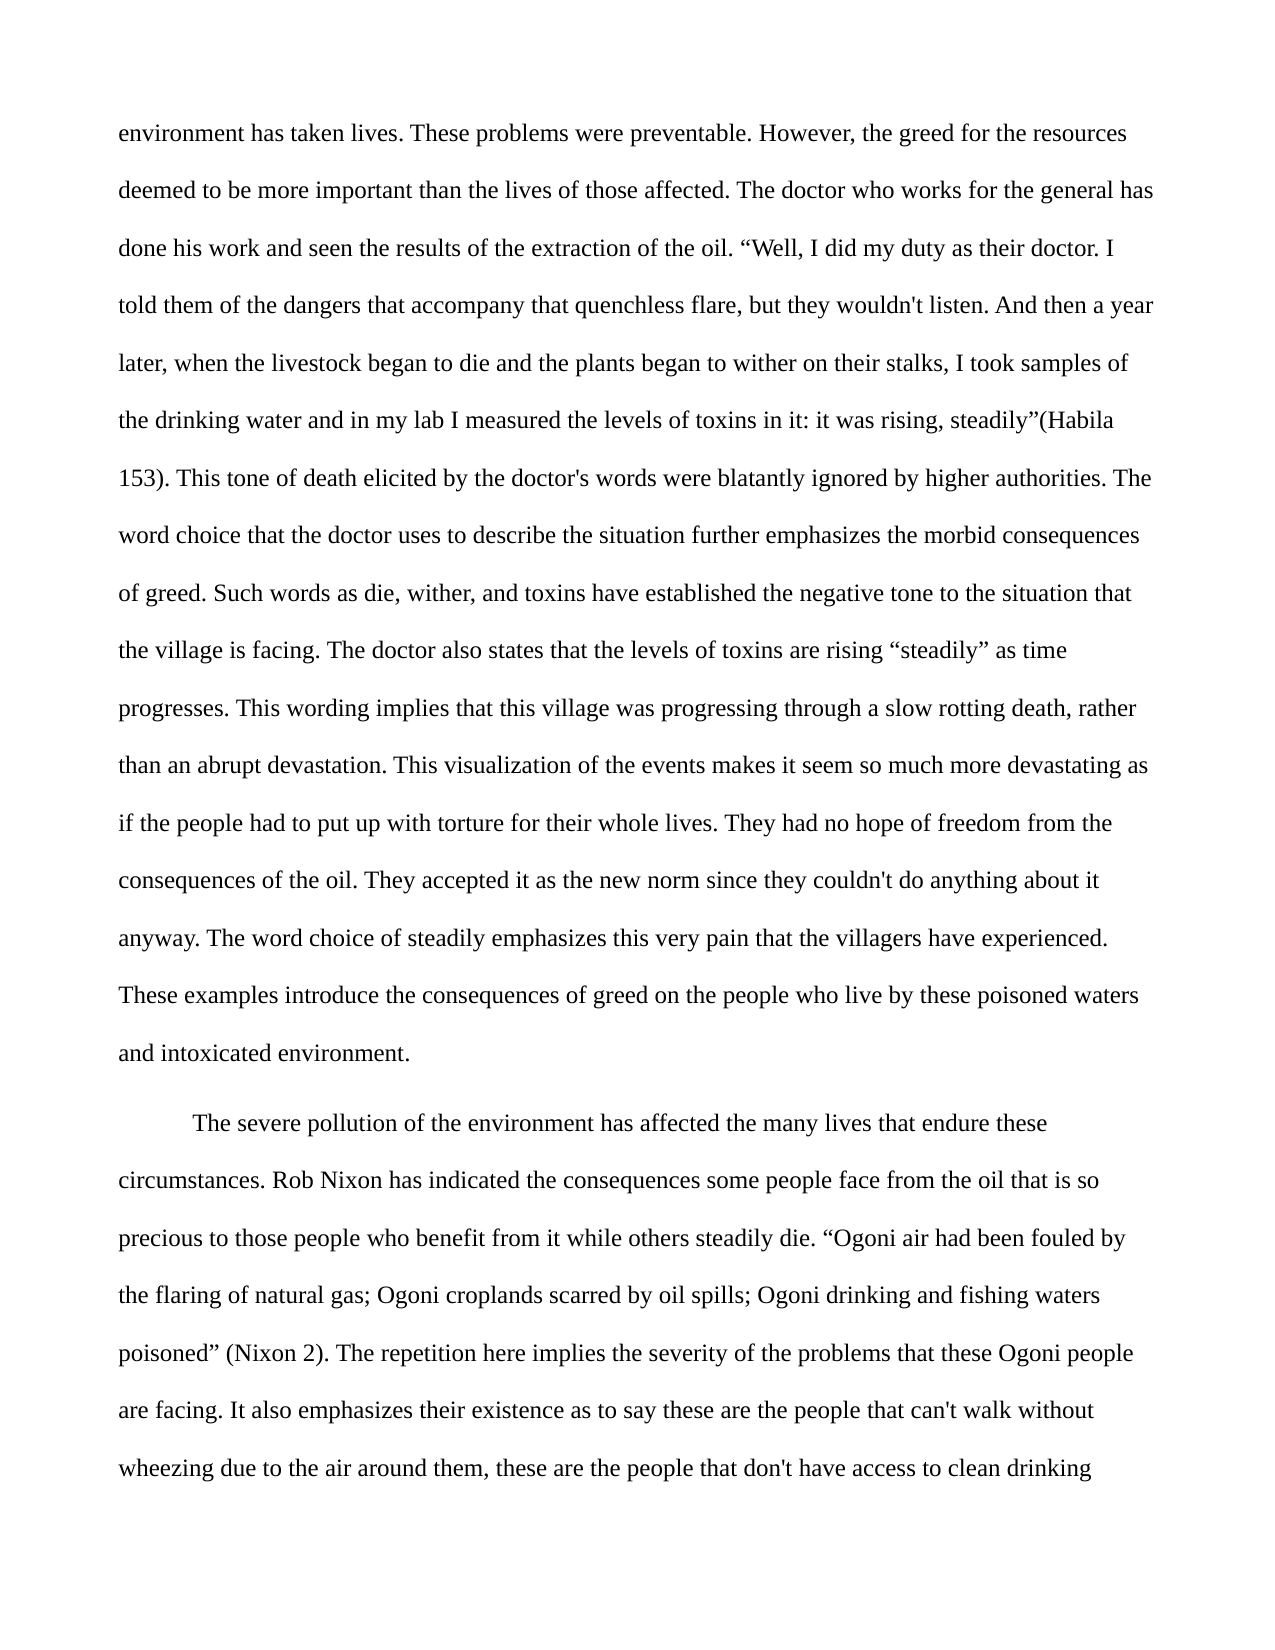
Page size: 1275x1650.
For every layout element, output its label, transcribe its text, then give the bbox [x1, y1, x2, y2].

text The severe pollution of the environment has affected the many lives that endure these circumstances. Rob Nixon has indicated the consequences some people face from the oil that is so precious to those people who benefit from it while others steadily die. “Ogoni air had been fouled by the flaring of natural gas; Ogoni croplands scarred by oil spills; Ogoni drinking and fishing waters poisoned” (Nixon 2). The repetition here implies the severity of the problems that these Ogoni people are facing. It also emphasizes their existence as to say these are the people that can't walk without wheezing due to the air around them, these are the people that don't have access to clean drinking [118, 1108, 1157, 1482]
text environment has taken lives. These problems were preventable. However, the greed for the resources deemed to be more important than the lives of those affected. The doctor who works for the general has done his work and seen the results of the extraction of the oil. “Well, I did my duty as their doctor. I told them of the dangers that accompany that quenchless flare, but they wouldn't listen. And then a year later, when the livestock began to die and the plants began to wither on their stalks, I took samples of the drinking water and in my lab I measured the levels of toxins in it: it was rising, steadily”(Habila 153). This tone of death elicited by the doctor's words were blatantly ignored by higher authorities. The word choice that the doctor uses to describe the situation further emphasizes the morbid consequences of greed. Such words as die, wither, and toxins have established the negative tone to the situation that the village is facing. The doctor also states that the levels of toxins are rising “steadily” as time progresses. This wording implies that this village was progressing through a slow rotting death, rather than an abrupt devastation. This visualization of the events makes it seem so much more devastating as if the people had to put up with torture for their whole lives. They had no hope of freedom from the consequences of the oil. They accepted it as the new norm since they couldn't do anything about it anyway. The word choice of steadily emphasizes this very pain that the villagers have experienced. These examples introduce the consequences of greed on the people who live by these poisoned waters and intoxicated environment. [118, 118, 1157, 1067]
